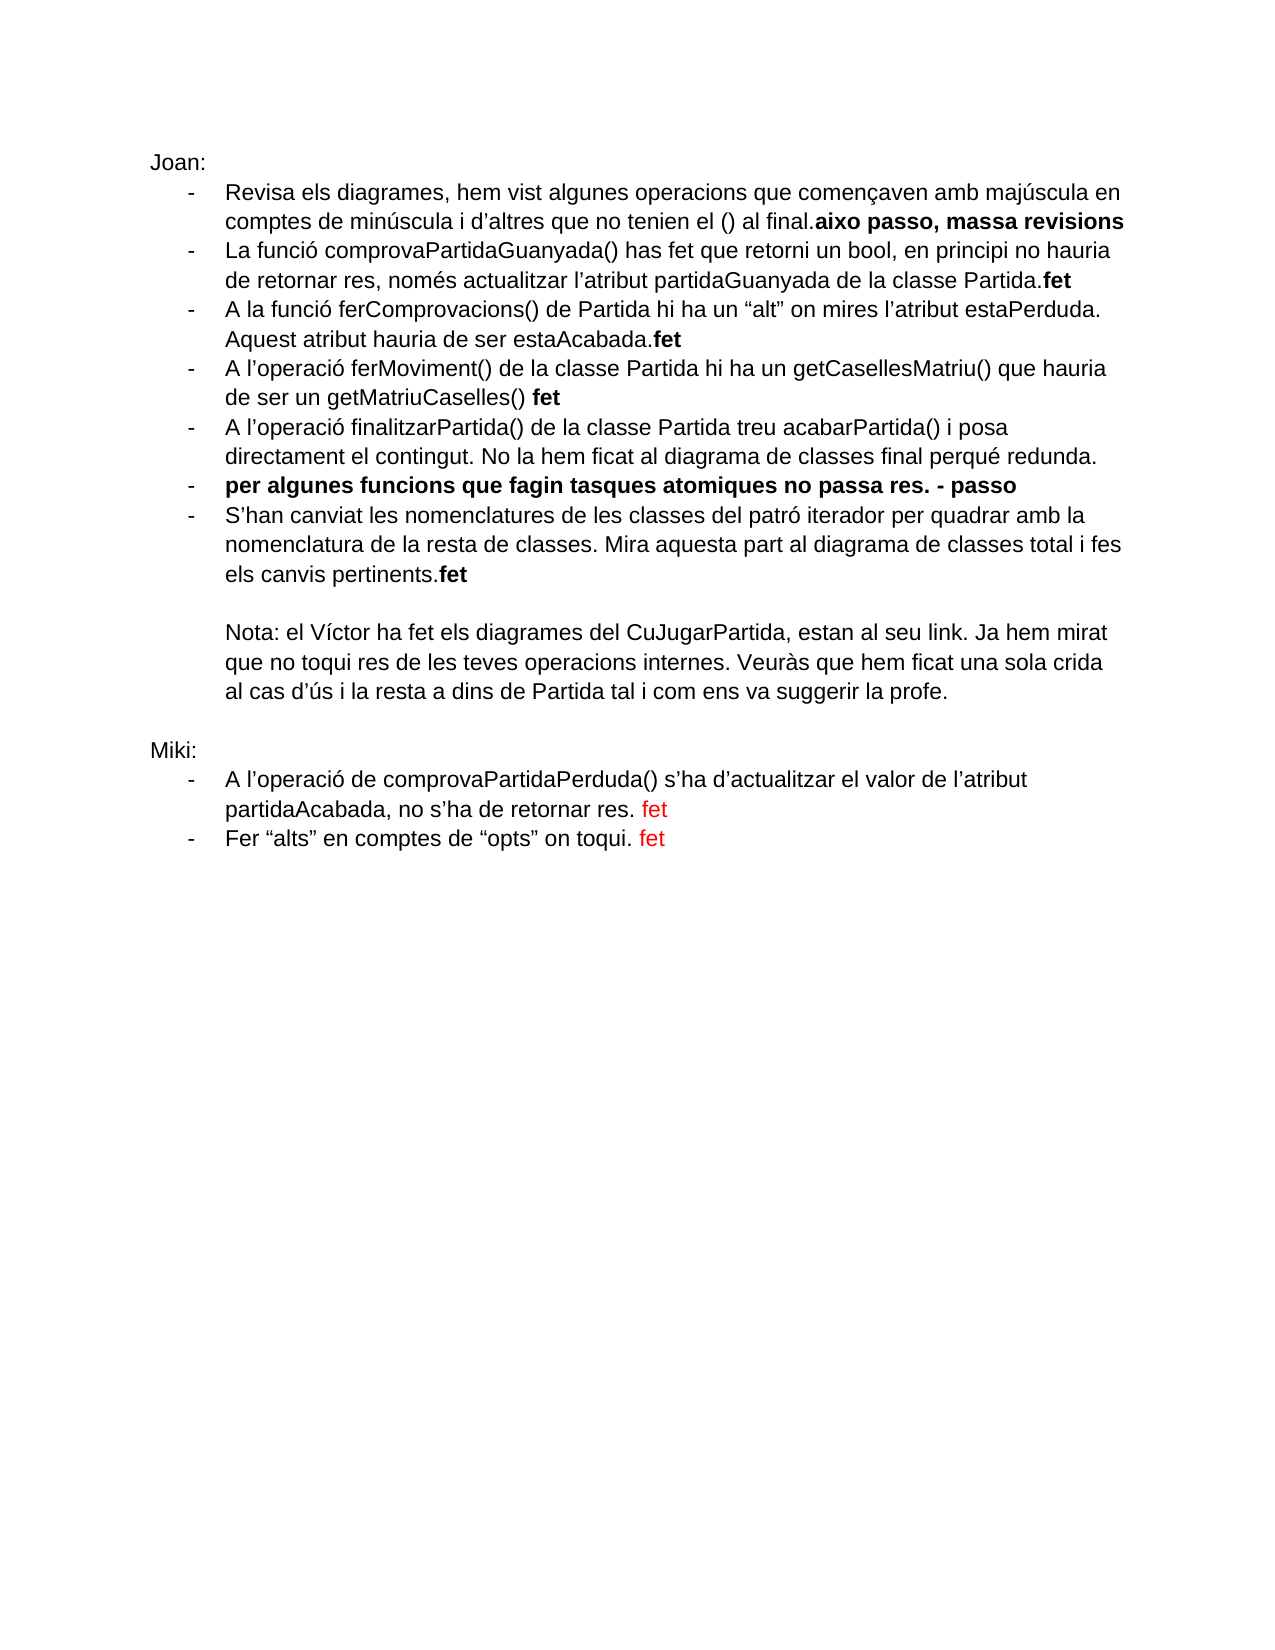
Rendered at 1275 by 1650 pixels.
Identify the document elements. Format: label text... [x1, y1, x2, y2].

list La funció comprovaPartidaGuanyada() has fet que retorni un bool, en principi no hauria de retornar res, només actualitzar l’atribut partidaGuanyada de la classe Partida.fet [187, 238, 1125, 293]
text Joan: [150, 150, 1125, 176]
list A l’operació finalitzarPartida() de la classe Partida treu acabarPartida() i posa directament el contingut. No la hem ficat al diagrama de classes final perqué redunda. [187, 414, 1125, 469]
list Revisa els diagrames, hem vist algunes operacions que començaven amb majúscula en comptes de minúscula i d’altres que no tenien el () al final.aixo passo, massa revisions [187, 179, 1125, 234]
list A la funció ferComprovacions() de Partida hi ha un “alt” on mires l’atribut estaPerduda. Aquest atribut hauria de ser estaAcabada.fet [187, 297, 1125, 352]
text Nota: el Víctor ha fet els diagrames del CuJugarPartida, estan al seu link. Ja hem mirat que no toqui res de les teves operacions internes. Veuràs que hem ficat una sola crida al cas d’ús i la resta a dins de Partida tal i com ens va suggerir la profe. [225, 620, 1125, 704]
list Fer “alts” en comptes de “opts” on toqui. fet [187, 826, 1125, 851]
list per algunes funcions que fagin tasques atomiques no passa res. - passo [187, 473, 1125, 499]
list S’han canviat les nomenclatures de les classes del patró iterador per quadrar amb la nomenclatura de la resta de classes. Mira aquesta part al diagrama de classes total i fes els canvis pertinents.fet [187, 502, 1125, 587]
text Miki: [150, 737, 1125, 763]
list A l’operació ferMoviment() de la classe Partida hi ha un getCasellesMatriu() que hauria de ser un getMatriuCaselles() fet [187, 356, 1125, 411]
list A l’operació de comprovaPartidaPerduda() s’ha d’actualitzar el valor de l’atribut partidaAcabada, no s’ha de retornar res. fet [187, 767, 1125, 822]
